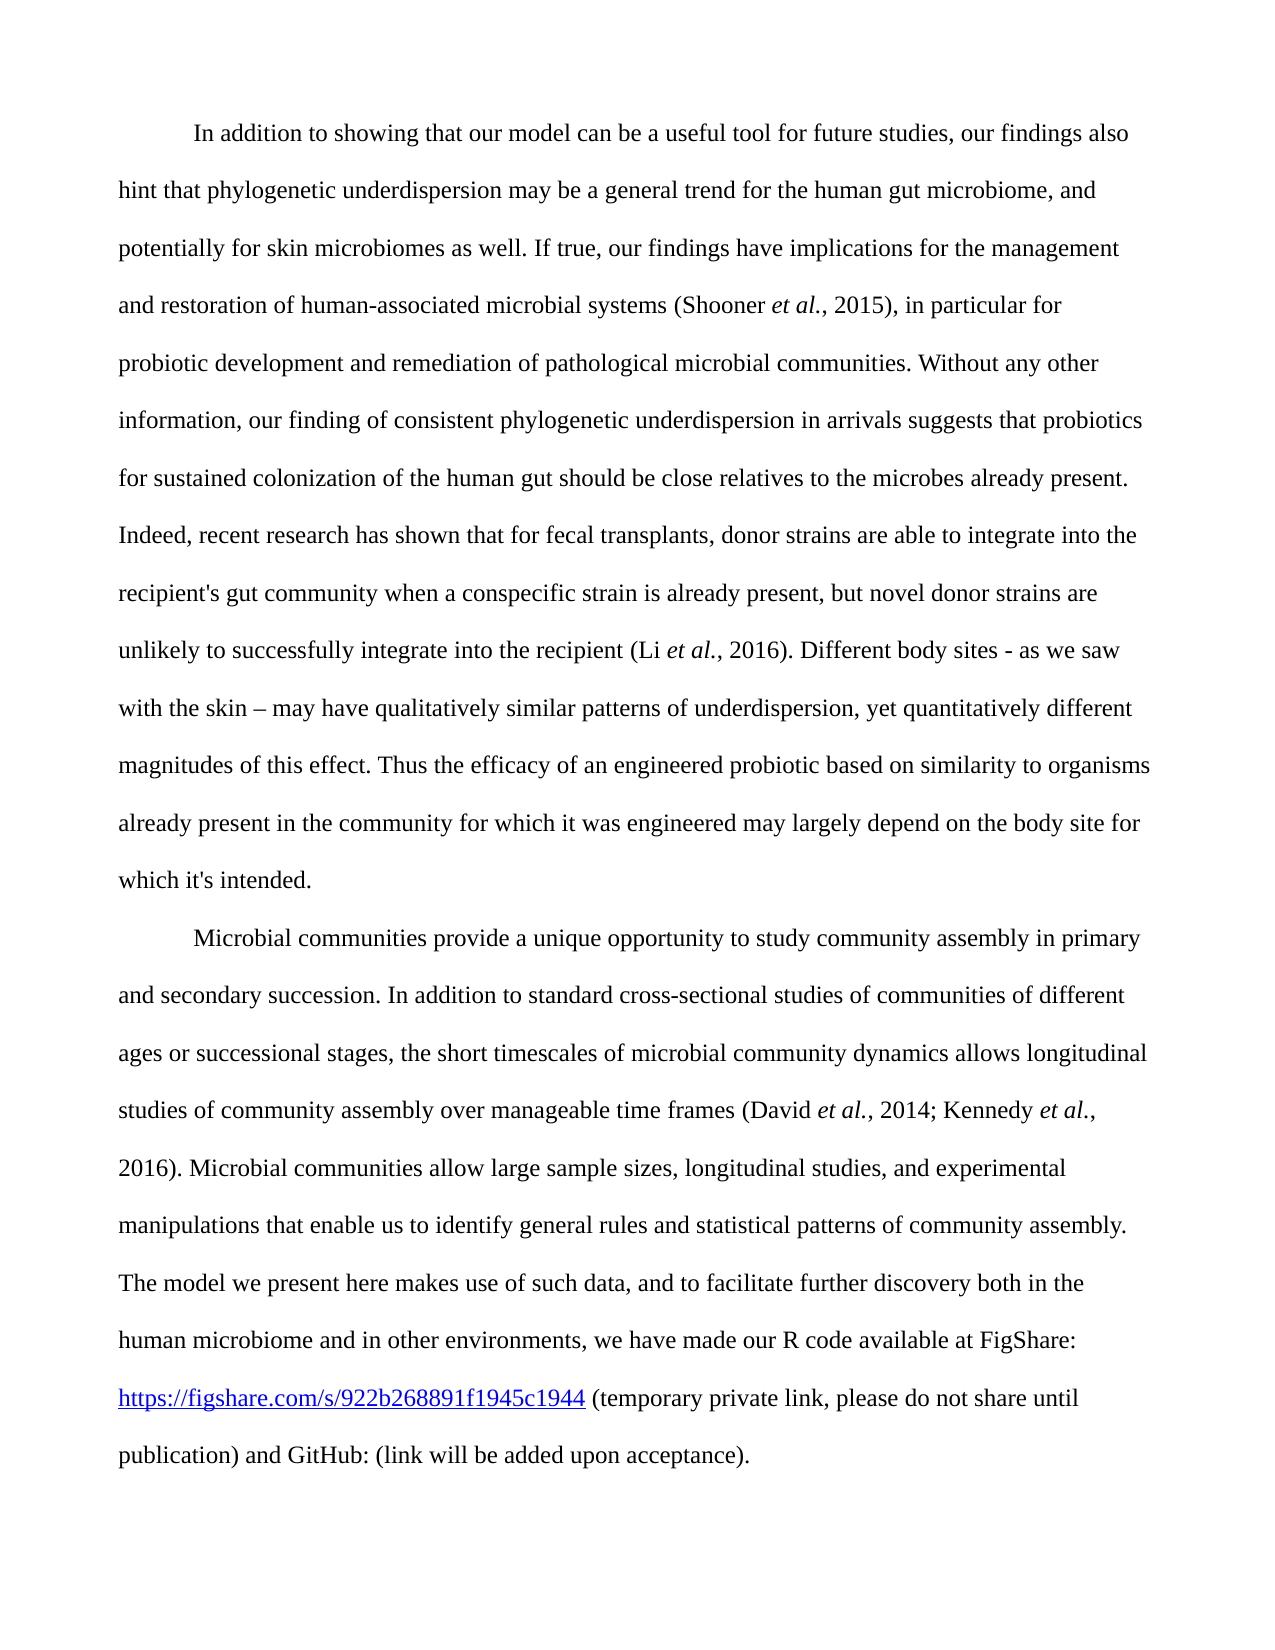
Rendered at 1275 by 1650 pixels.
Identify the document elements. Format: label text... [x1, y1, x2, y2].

text Microbial communities provide a unique opportunity to study community assembly in primary and secondary succession. In addition to standard cross-sectional studies of communities of different ages or successional stages, the short timescales of microbial community dynamics allows longitudinal studies of community assembly over manageable time frames (David et al., 2014; Kennedy et al., 2016)⁠. Microbial communities allow large sample sizes, longitudinal studies, and experimental manipulations that enable us to identify general rules and statistical patterns of community assembly. The model we present here makes use of such data, and to facilitate further discovery both in the human microbiome and in other environments, we have made our R code available at FigShare: https://figshare.com/s/922b268891f1945c1944 (temporary private link, please do not share until publication) and GitHub: (link will be added upon acceptance). [118, 923, 1157, 1469]
text In addition to showing that our model can be a useful tool for future studies, our findings also hint that phylogenetic underdispersion may be a general trend for the human gut microbiome, and potentially for skin microbiomes as well. If true, our findings have implications for the management and restoration of human-associated microbial systems (Shooner et al., 2015)⁠, in particular for probiotic development and remediation of pathological microbial communities. Without any other information, our finding of consistent phylogenetic underdispersion in arrivals suggests that probiotics for sustained colonization of the human gut should be close relatives to the microbes already present. Indeed, recent research has shown that for fecal transplants, donor strains are able to integrate into the recipient's gut community when a conspecific strain is already present, but novel donor strains are unlikely to successfully integrate into the recipient (Li et al., 2016)⁠. Different body sites - as we saw with the skin – may have qualitatively similar patterns of underdispersion, yet quantitatively different magnitudes of this effect. Thus the efficacy of an engineered probiotic based on similarity to organisms already present in the community for which it was engineered may largely depend on the body site for which it's intended. [118, 118, 1157, 894]
